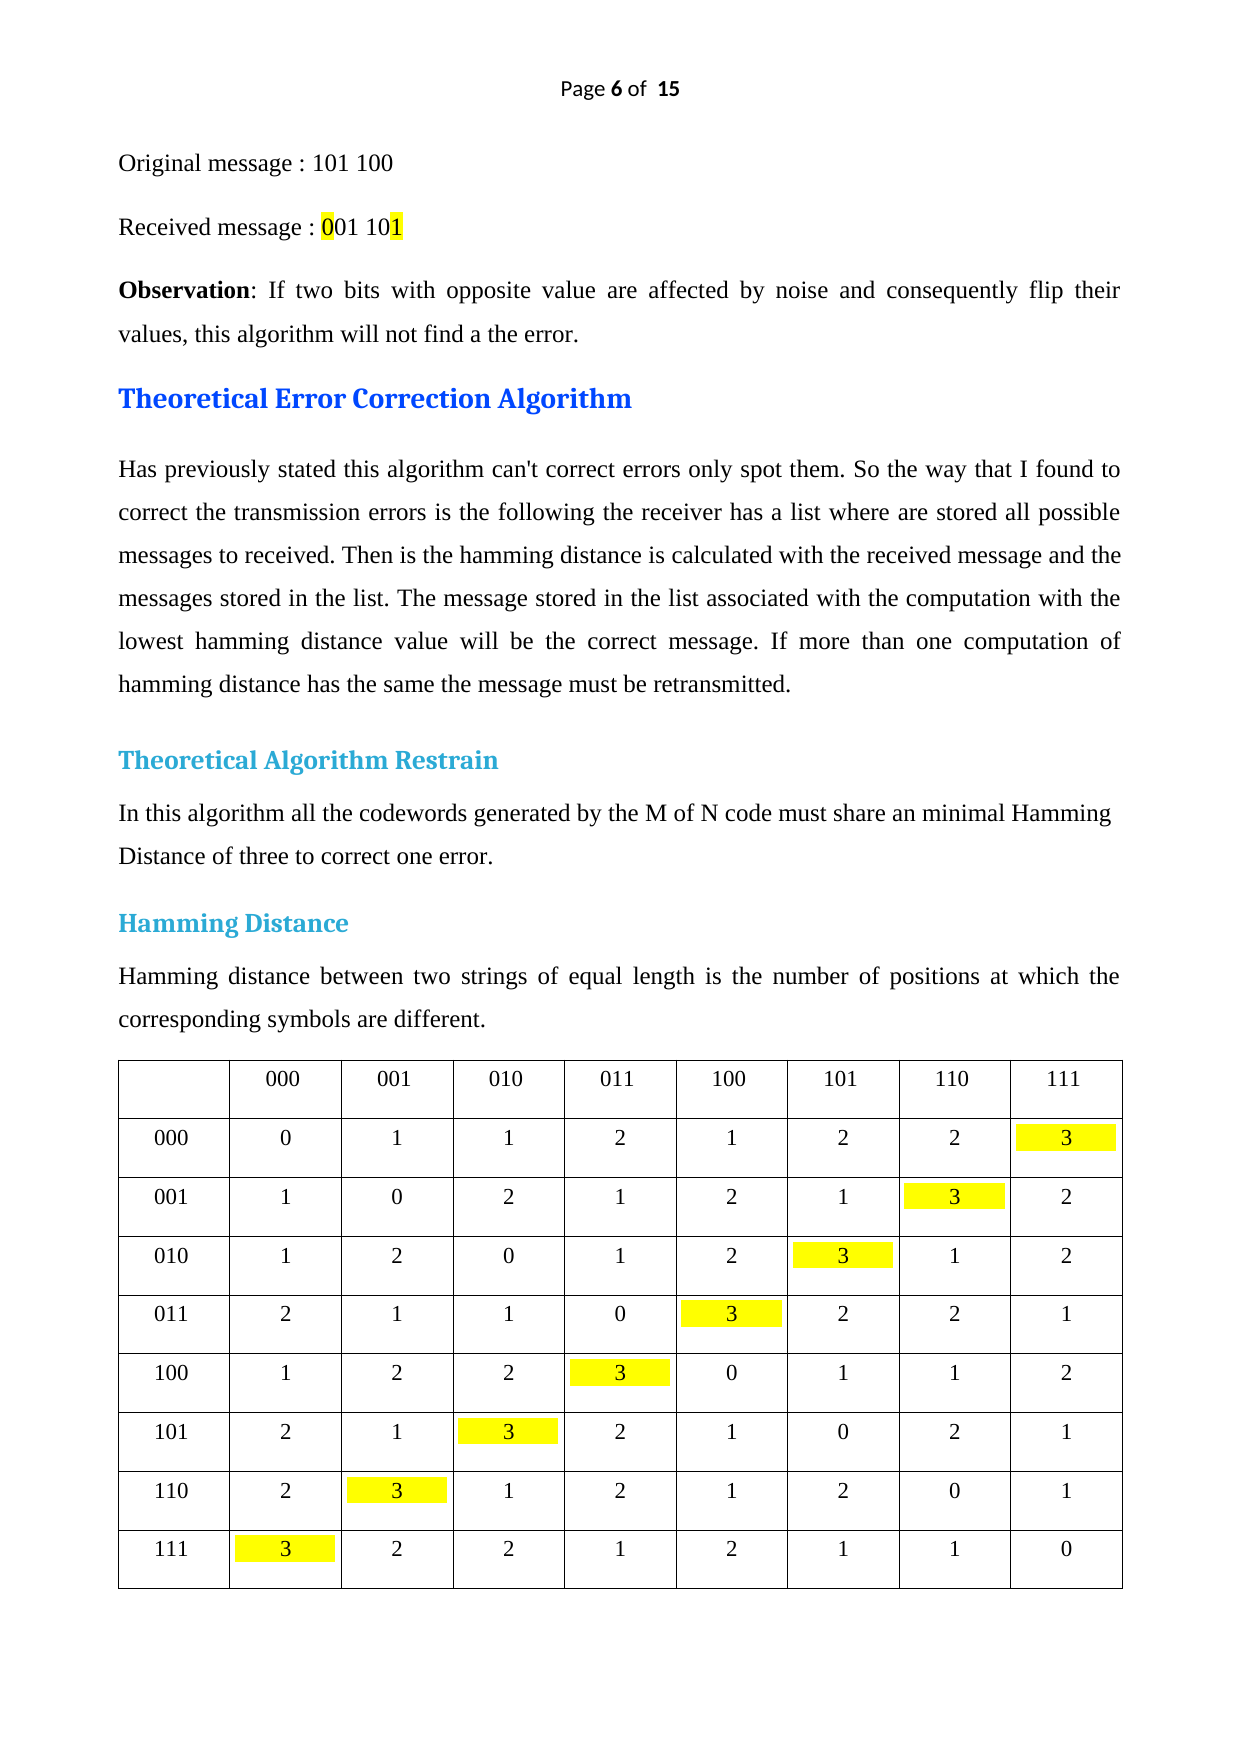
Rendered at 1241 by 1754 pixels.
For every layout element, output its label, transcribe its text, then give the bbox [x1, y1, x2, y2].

table_cell 1 [677, 1472, 787, 1529]
table_cell 3 [900, 1178, 1010, 1236]
table_header [119, 1061, 229, 1118]
table_cell 011 [119, 1296, 229, 1353]
table_cell 2 [1011, 1354, 1122, 1412]
table_header 110 [900, 1061, 1010, 1118]
text In this algorithm all the codewords generated by the M of N code must share an minimal Hamming Distance of three to correct one error. [118, 798, 1122, 869]
table_cell 1 [454, 1296, 564, 1353]
table_cell 1 [677, 1119, 787, 1177]
table_header 000 [230, 1061, 341, 1118]
table_cell 3 [342, 1472, 453, 1529]
table_cell 3 [1011, 1119, 1122, 1177]
text Observation: If two bits with opposite value are affected by noise and consequently flip their values, this algorithm will not find a the error. [118, 276, 1122, 347]
text Hamming distance between two strings of equal length is the number of positions at which the corresponding symbols are different. [118, 961, 1122, 1033]
table_cell 0 [342, 1178, 453, 1236]
table_header 010 [454, 1061, 564, 1118]
table_cell 0 [565, 1296, 676, 1353]
table_cell 1 [454, 1472, 564, 1529]
table_cell 2 [230, 1472, 341, 1529]
table_cell 1 [1011, 1296, 1122, 1353]
table_cell 0 [788, 1413, 899, 1471]
table_cell 1 [1011, 1472, 1122, 1529]
table_cell 001 [119, 1178, 229, 1236]
table_header 101 [788, 1061, 899, 1118]
table_header 001 [342, 1061, 453, 1118]
text Theoretical Error Correction Algorithm [118, 383, 1122, 416]
text Original message : 101 100 [118, 148, 1122, 176]
table_cell 1 [788, 1354, 899, 1412]
table_cell 110 [119, 1472, 229, 1529]
table_cell 2 [454, 1531, 564, 1588]
table_header 100 [677, 1061, 787, 1118]
table_cell 2 [230, 1413, 341, 1471]
table_cell 1 [230, 1178, 341, 1236]
table_cell 1 [230, 1237, 341, 1294]
table_cell 2 [677, 1531, 787, 1588]
table_cell 2 [1011, 1178, 1122, 1236]
table_cell 2 [454, 1178, 564, 1236]
table_cell 0 [900, 1472, 1010, 1529]
table_cell 111 [119, 1531, 229, 1588]
table_cell 2 [677, 1237, 787, 1294]
table_cell 1 [565, 1178, 676, 1236]
table_cell 0 [454, 1237, 564, 1294]
table_cell 3 [230, 1531, 341, 1588]
table_cell 1 [342, 1413, 453, 1471]
table_cell 2 [565, 1472, 676, 1529]
table_cell 100 [119, 1354, 229, 1412]
table_cell 3 [454, 1413, 564, 1471]
table_cell 1 [788, 1531, 899, 1588]
table_cell 2 [788, 1296, 899, 1353]
table_cell 2 [342, 1531, 453, 1588]
text Has previously stated this algorithm can't correct errors only spot them. So the way that I found to correct the transmission errors is the following the receiver has a list where are stored all possible messages to received. Then is the hamming distance is calculated with the received message and the messages stored in the list. The message stored in the list associated with the computation with the lowest hamming distance value will be the correct message. If more than one computation of hamming distance has the same the message must be retransmitted. [118, 454, 1122, 698]
table_cell 2 [900, 1296, 1010, 1353]
subtitle Hamming Distance [118, 908, 1122, 939]
table_cell 2 [900, 1413, 1010, 1471]
table_header 011 [565, 1061, 676, 1118]
table_cell 1 [677, 1413, 787, 1471]
table_cell 101 [119, 1413, 229, 1471]
table_cell 1 [454, 1119, 564, 1177]
table_cell 2 [677, 1178, 787, 1236]
table_cell 010 [119, 1237, 229, 1294]
text Received message : 001 101 [118, 212, 1122, 240]
table_cell 1 [900, 1354, 1010, 1412]
table_cell 2 [342, 1354, 453, 1412]
table_cell 2 [788, 1119, 899, 1177]
table_cell 3 [565, 1354, 676, 1412]
table_cell 0 [677, 1354, 787, 1412]
table_cell 0 [1011, 1531, 1122, 1588]
table_cell 3 [788, 1237, 899, 1294]
subtitle Theoretical Algorithm Restrain [118, 745, 1122, 776]
table_cell 2 [565, 1119, 676, 1177]
table_cell 2 [900, 1119, 1010, 1177]
table_cell 1 [230, 1354, 341, 1412]
table_header 111 [1011, 1061, 1122, 1118]
table_cell 3 [677, 1296, 787, 1353]
table_cell 1 [900, 1237, 1010, 1294]
table_cell 2 [788, 1472, 899, 1529]
table_cell 2 [230, 1296, 341, 1353]
table_cell 000 [119, 1119, 229, 1177]
table_cell 2 [565, 1413, 676, 1471]
table_cell 1 [342, 1119, 453, 1177]
table_cell 1 [342, 1296, 453, 1353]
table_cell 1 [1011, 1413, 1122, 1471]
table_cell 1 [565, 1531, 676, 1588]
table_cell 2 [342, 1237, 453, 1294]
table_cell 0 [230, 1119, 341, 1177]
table_cell 1 [565, 1237, 676, 1294]
table_cell 2 [454, 1354, 564, 1412]
table_cell 1 [788, 1178, 899, 1236]
table_cell 2 [1011, 1237, 1122, 1294]
table_cell 1 [900, 1531, 1010, 1588]
